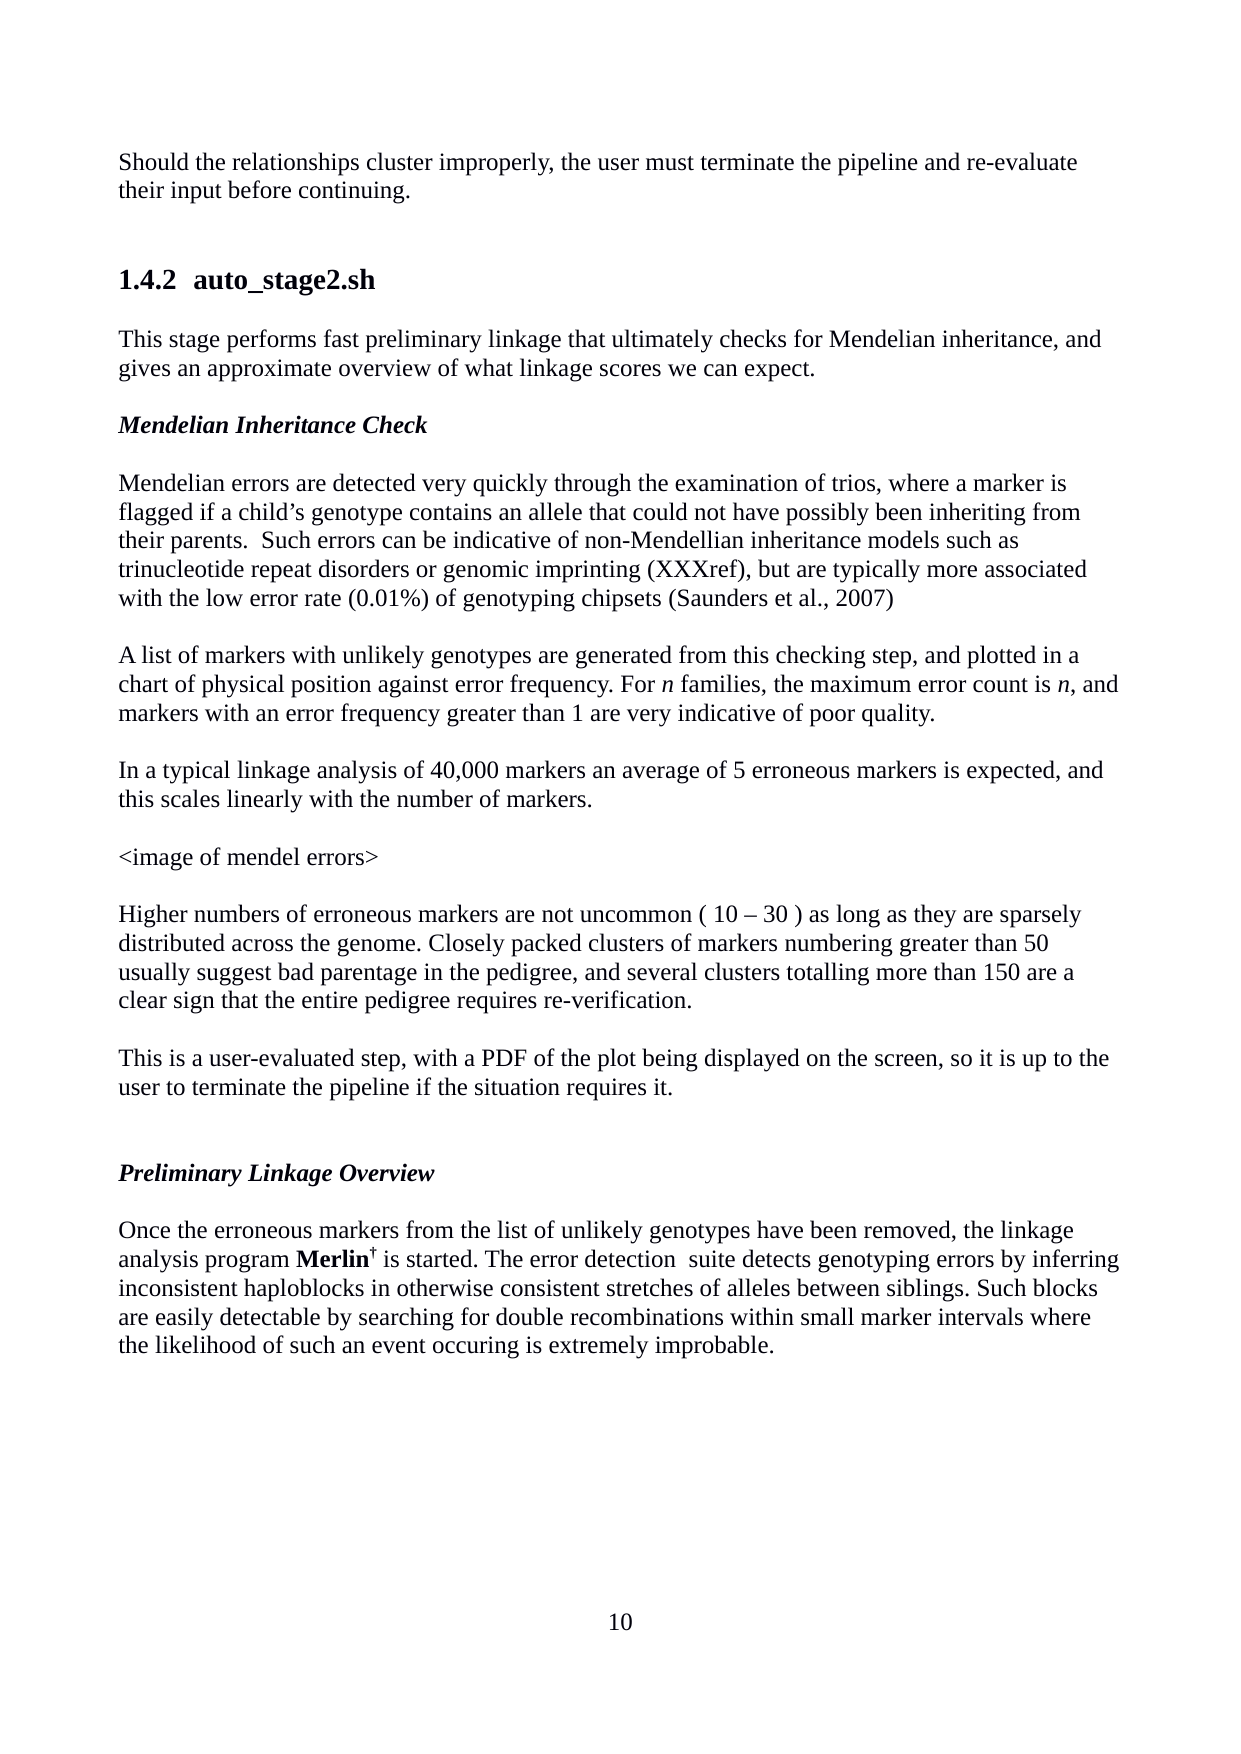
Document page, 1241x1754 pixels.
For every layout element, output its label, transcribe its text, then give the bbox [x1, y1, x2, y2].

text Higher numbers of erroneous markers are not uncommon ( 10 – 30 ) as long as they are sparsely distributed across the genome. Closely packed clusters of markers numbering greater than 50 usually suggest bad parentage in the pedigree, and several clusters totalling more than 150 are a clear sign that the entire pedigree requires re-verification. [118, 899, 1122, 1014]
text <image of mendel errors> [118, 842, 1122, 870]
text A list of markers with unlikely genotypes are generated from this checking step, and plotted in a chart of physical position against error frequency. For n families, the maximum error count is n, and markers with an error frequency greater than 1 are very indicative of poor quality. [118, 640, 1122, 727]
text Once the erroneous markers from the list of unlikely genotypes have been removed, the linkage analysis program Merlin† is started. The error detection suite detects genotyping errors by inferring inconsistent haploblocks in otherwise consistent stretches of alleles between siblings. Such blocks are easily detectable by searching for double recombinations within small marker intervals where the likelihood of such an event occuring is extremely improbable. [118, 1215, 1122, 1359]
subtitle auto_stage2.sh [118, 262, 1122, 295]
text In a typical linkage analysis of 40,000 markers an average of 5 erroneous markers is expected, and this scales linearly with the number of markers. [118, 755, 1122, 813]
text This stage performs fast preliminary linkage that ultimately checks for Mendelian inheritance, and gives an approximate overview of what linkage scores we can expect. [118, 324, 1122, 382]
text This is a user-evaluated step, with a PDF of the plot being displayed on the screen, so it is up to the user to terminate the pipeline if the situation requires it. [118, 1043, 1122, 1100]
subtitle Mendelian Inheritance Check [118, 410, 1122, 439]
subtitle Preliminary Linkage Overview [118, 1158, 1122, 1187]
text Mendelian errors are detected very quickly through the examination of trios, where a marker is flagged if a child’s genotype contains an allele that could not have possibly been inheriting from their parents. Such errors can be indicative of non-Mendellian inheritance models such as trinucleotide repeat disorders or genomic imprinting (XXXref), but are typically more associated with the low error rate (0.01%) of genotyping chipsets (Saunders et al., 2007) [118, 468, 1122, 612]
text Should the relationships cluster improperly, the user must terminate the pipeline and re-evaluate their input before continuing. [118, 147, 1122, 204]
